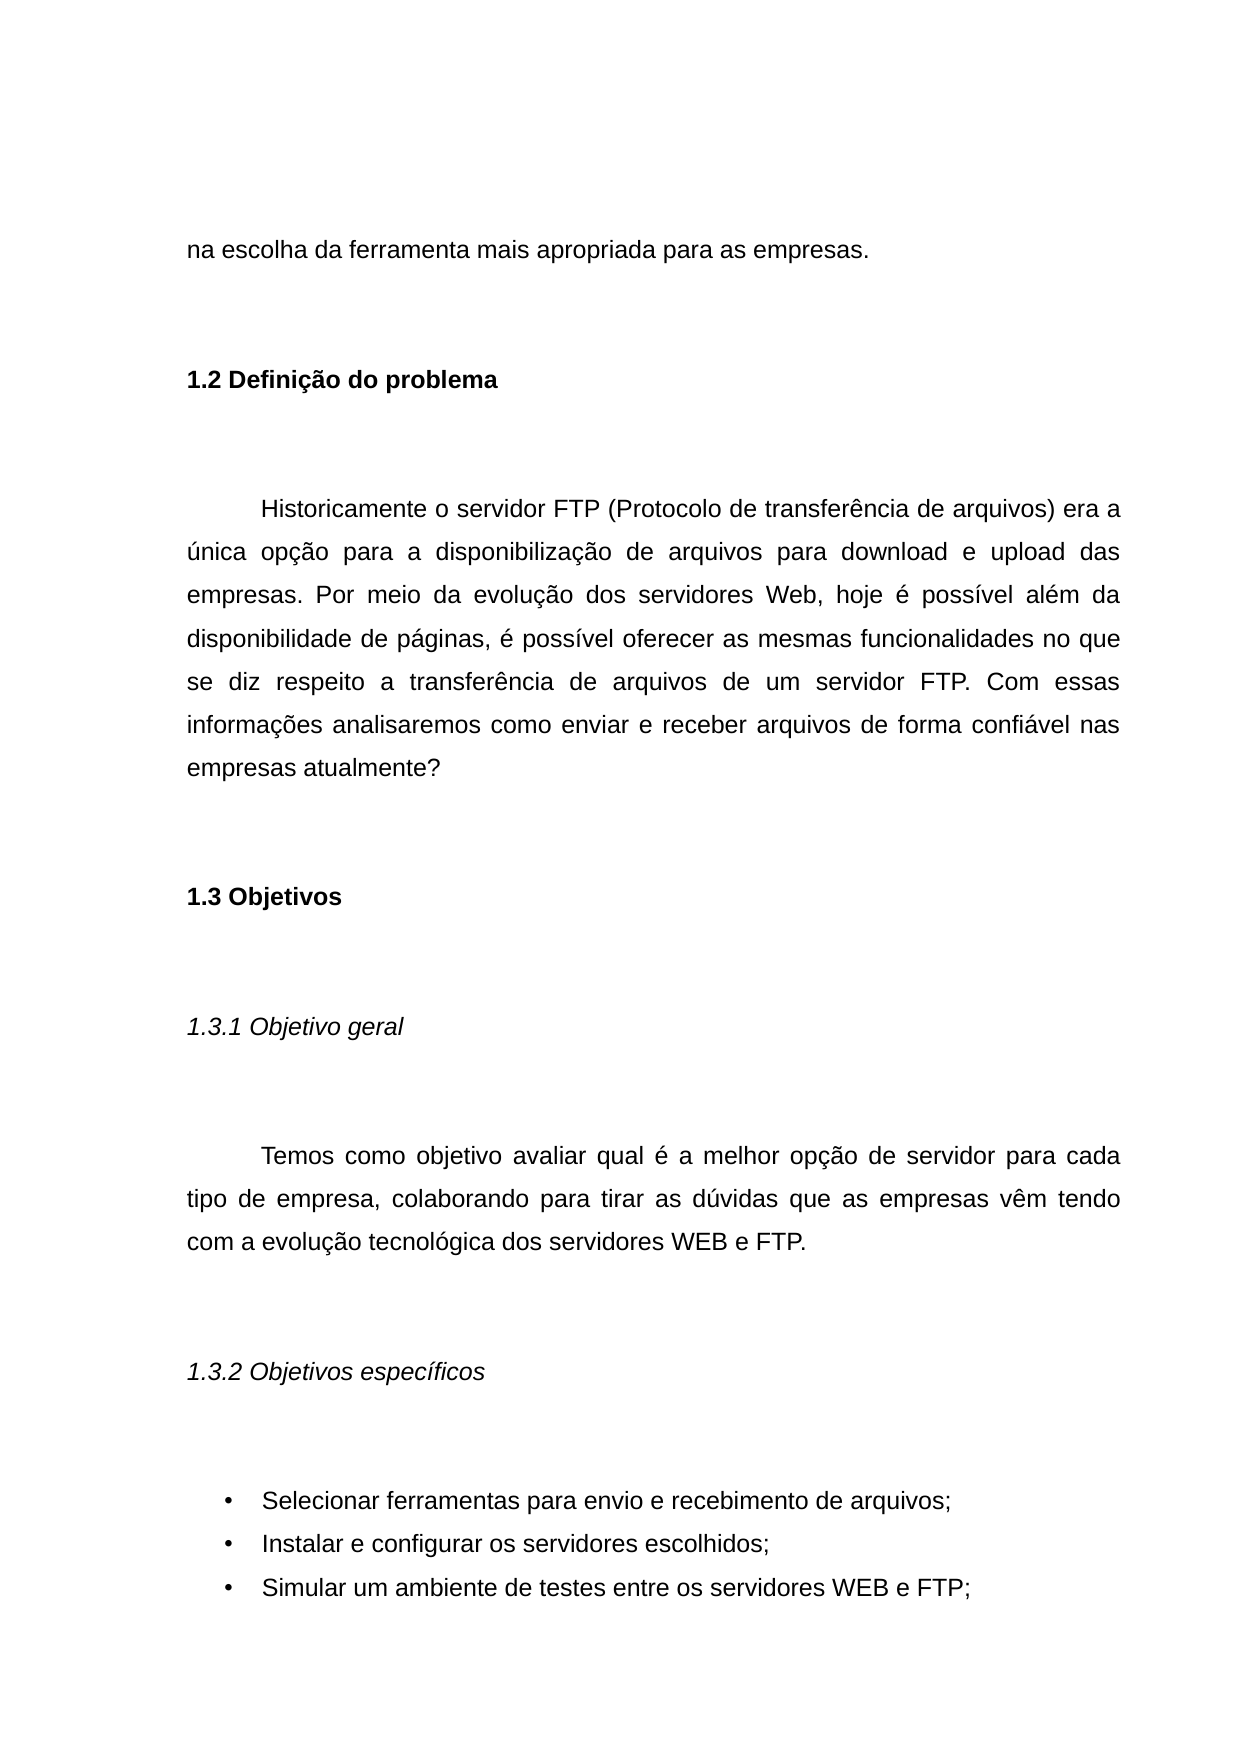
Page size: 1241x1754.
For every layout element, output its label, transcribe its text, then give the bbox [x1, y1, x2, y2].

text 1.2 Definição do problema [187, 365, 1122, 393]
list Selecionar ferramentas para envio e recebimento de arquivos; [224, 1486, 1122, 1515]
text Historicamente o servidor FTP (Protocolo de transferência de arquivos) era a única opção para a disponibilização de arquivos para download e upload das empresas. Por meio da evolução dos servidores Web, hoje é possível além da disponibilidade de páginas, é possível oferecer as mesmas funcionalidades no que se diz respeito a transferência de arquivos de um servidor FTP. Com essas informações analisaremos como enviar e receber arquivos de forma confiável nas empresas atualmente? [187, 494, 1122, 782]
text 1.3.2 Objetivos específicos [187, 1357, 1122, 1385]
text na escolha da ferramenta mais apropriada para as empresas. [187, 235, 1122, 264]
list Instalar e configurar os servidores escolhidos; [224, 1529, 1122, 1558]
text Temos como objetivo avaliar qual é a melhor opção de servidor para cada tipo de empresa, colaborando para tirar as dúvidas que as empresas vêm tendo com a evolução tecnológica dos servidores WEB e FTP. [187, 1141, 1122, 1256]
list Simular um ambiente de testes entre os servidores WEB e FTP; [224, 1572, 1122, 1601]
text 1.3.1 Objetivo geral [187, 1012, 1122, 1040]
text 1.3 Objetivos [187, 882, 1122, 911]
